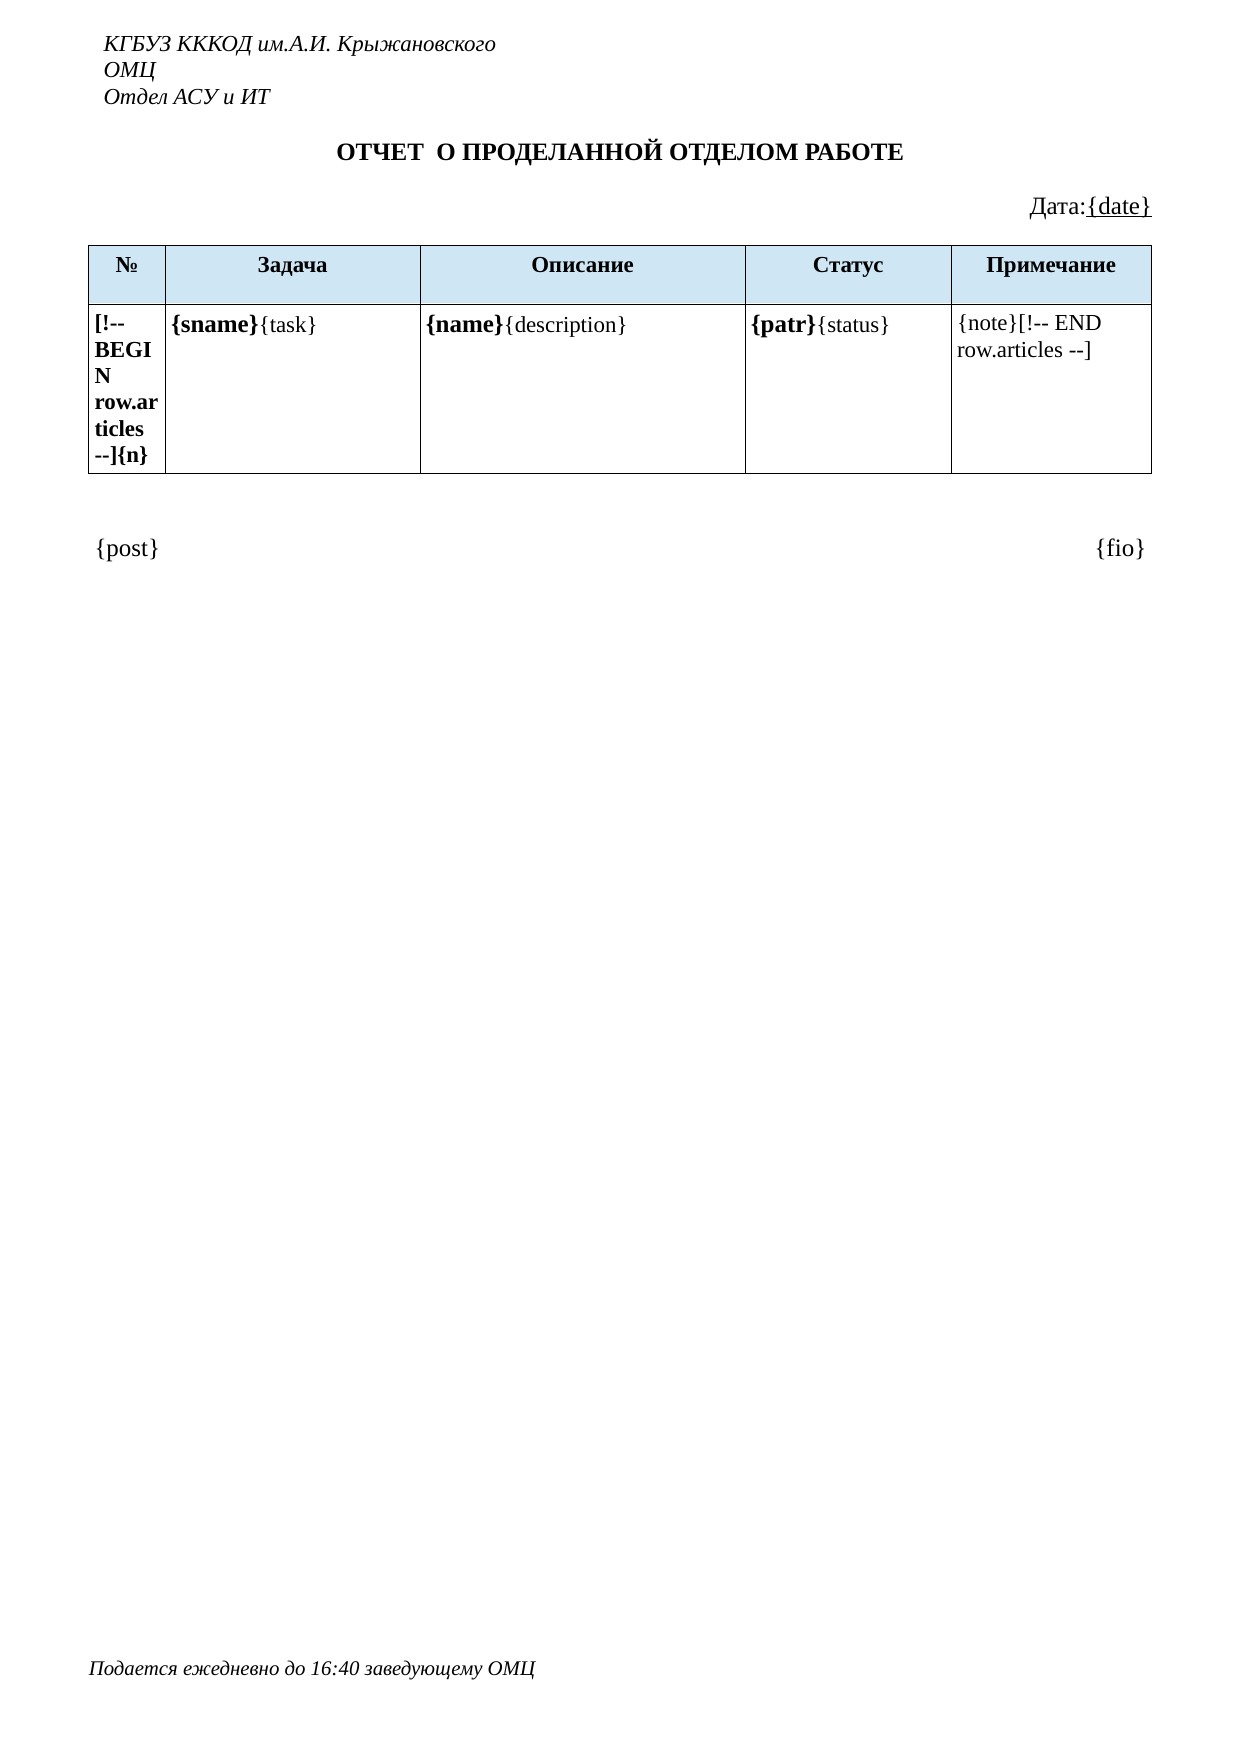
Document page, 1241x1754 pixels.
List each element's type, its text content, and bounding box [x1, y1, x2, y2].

table_header Примечание [952, 246, 1151, 303]
table_cell {name}{description} [421, 305, 745, 473]
table_cell {note}[!-- END row.articles --] [952, 305, 1151, 473]
table_header Описание [421, 246, 745, 303]
table_header Задача [166, 246, 420, 303]
table_header Статус [746, 246, 951, 303]
text ОТЧЕТ О ПРОДЕЛАННОЙ ОТДЕЛОМ РАБОТЕ [88, 137, 1152, 166]
table_header {post} [89, 527, 620, 588]
table_header {fio} [620, 527, 1152, 588]
table_cell {sname}{task} [166, 305, 420, 473]
table_cell {patr}{status} [746, 305, 951, 473]
table_cell [!-- BEGIN row.articles --]{n} [89, 305, 165, 473]
table_header № [89, 246, 165, 303]
text Дата:{date} [723, 191, 1152, 220]
